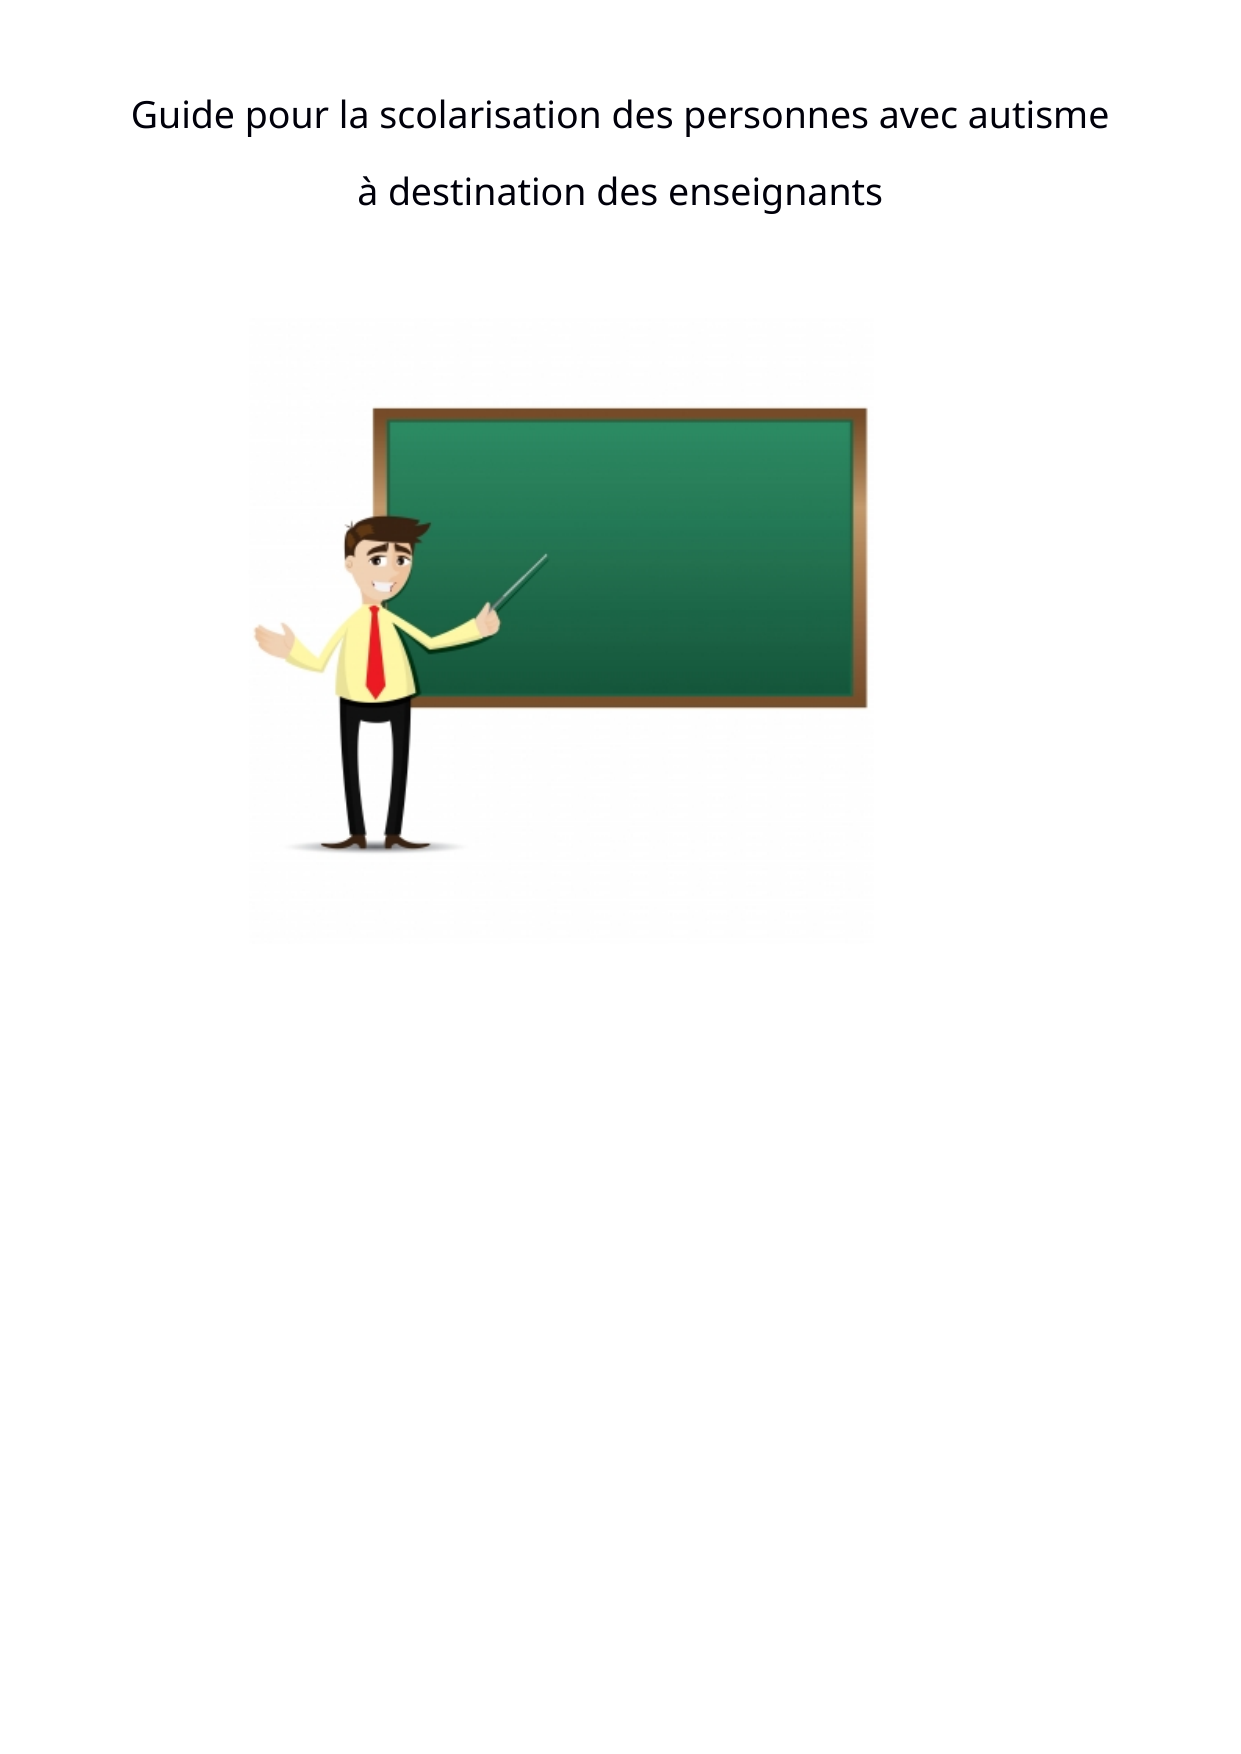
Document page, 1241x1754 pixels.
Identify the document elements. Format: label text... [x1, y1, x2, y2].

text Guide pour la scolarisation des personnes avec autisme à destination des enseignants [88, 88, 1152, 216]
picture [248, 318, 874, 944]
